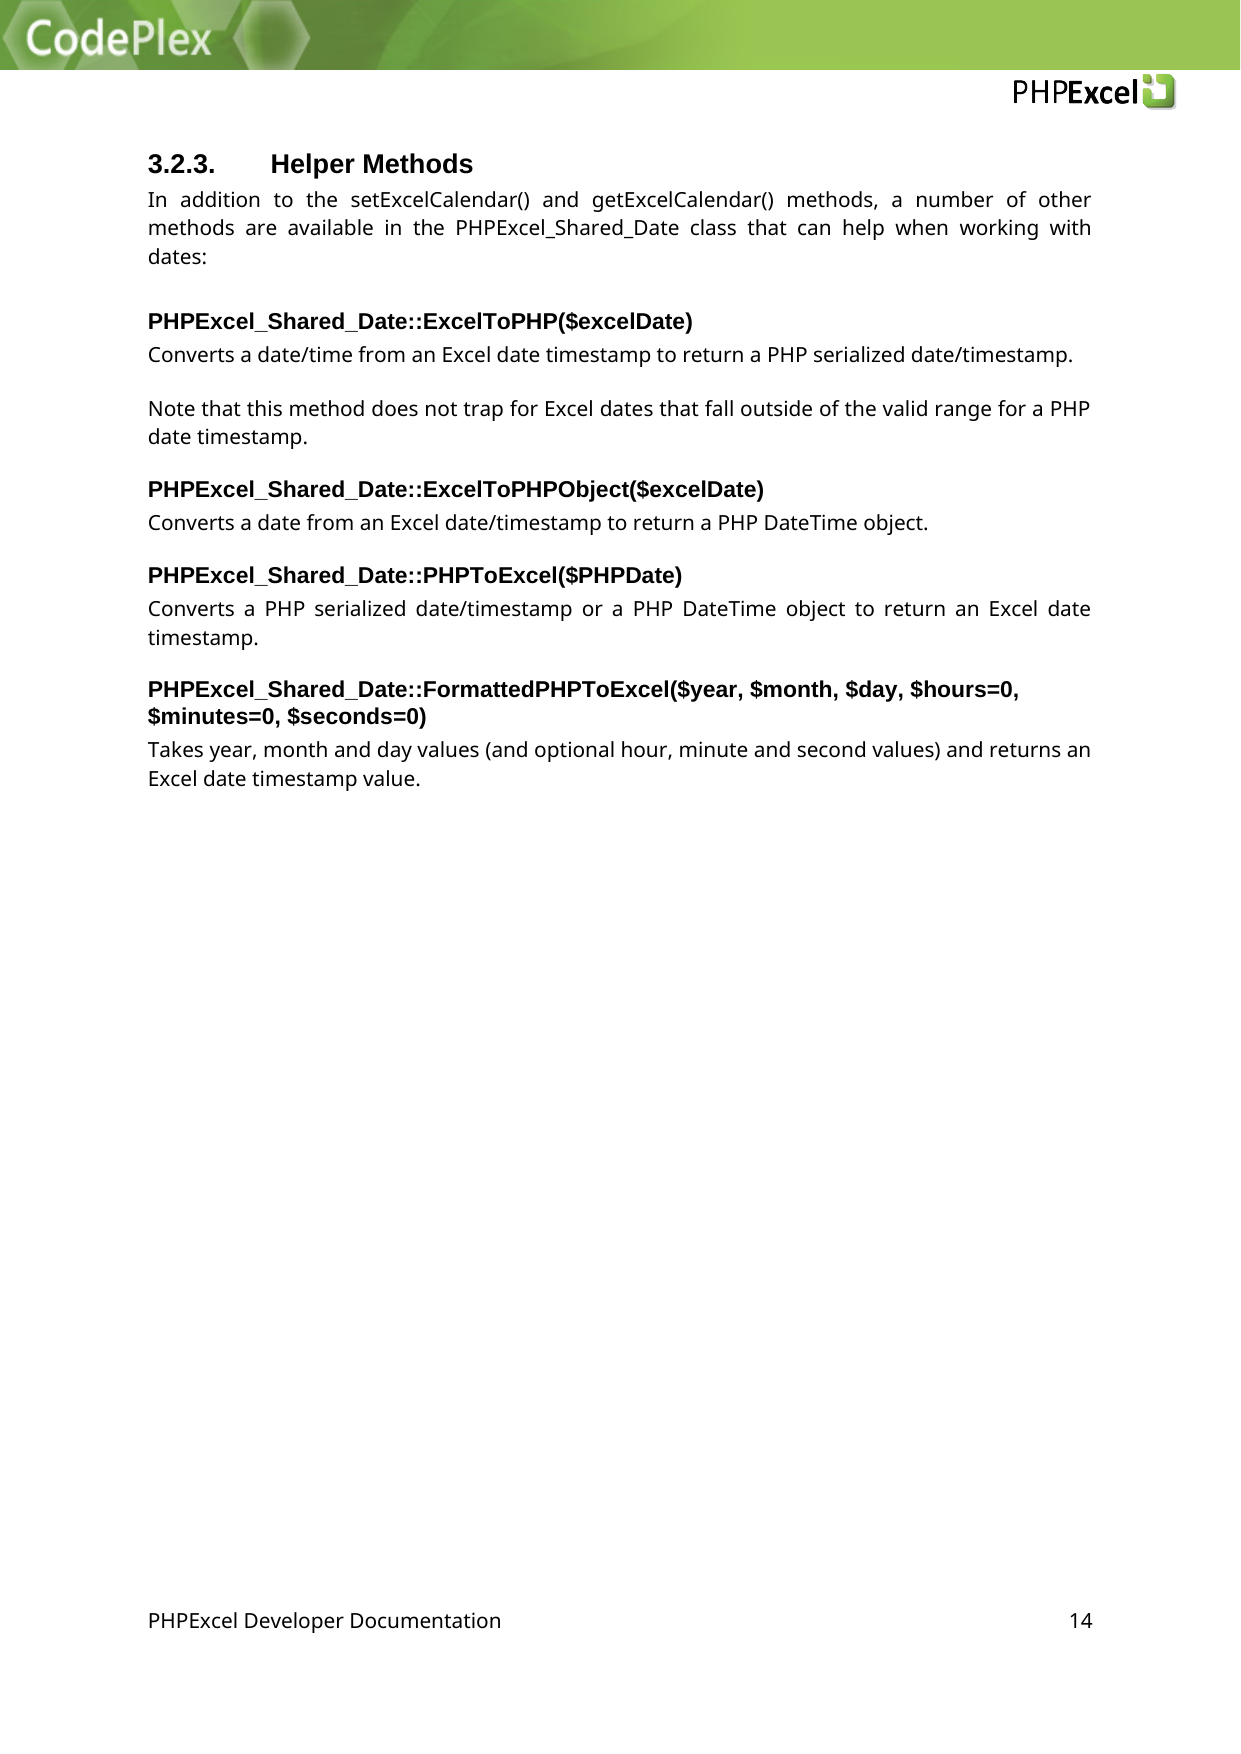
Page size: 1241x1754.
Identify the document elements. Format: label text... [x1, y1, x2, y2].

subtitle PHPExcel_Shared_Date::ExcelToPHP($excelDate) [148, 308, 1093, 334]
subtitle PHPExcel_Shared_Date::FormattedPHPToExcel($year, $month, $day, $hours=0, $minutes=0, $seconds=0) [148, 676, 1093, 729]
subtitle Helper Methods [148, 148, 1093, 179]
text Converts a PHP serialized date/timestamp or a PHP DateTime object to return an Excel date timestamp. [148, 594, 1093, 651]
text Takes year, month and day values (and optional hour, minute and second values) and returns an Excel date timestamp value. [148, 735, 1093, 792]
subtitle PHPExcel_Shared_Date::ExcelToPHPObject($excelDate) [148, 476, 1093, 502]
text Converts a date from an Excel date/timestamp to return a PHP DateTime object. [148, 508, 1093, 537]
subtitle PHPExcel_Shared_Date::PHPToExcel($PHPDate) [148, 562, 1093, 588]
text In addition to the setExcelCalendar() and getExcelCalendar() methods, a number of other methods are available in the PHPExcel_Shared_Date class that can help when working with dates: [148, 185, 1093, 270]
text Note that this method does not trap for Excel dates that fall outside of the valid range for a PHP date timestamp. [148, 394, 1093, 451]
text Converts a date/time from an Excel date timestamp to return a PHP serialized date/timestamp. [148, 341, 1093, 369]
